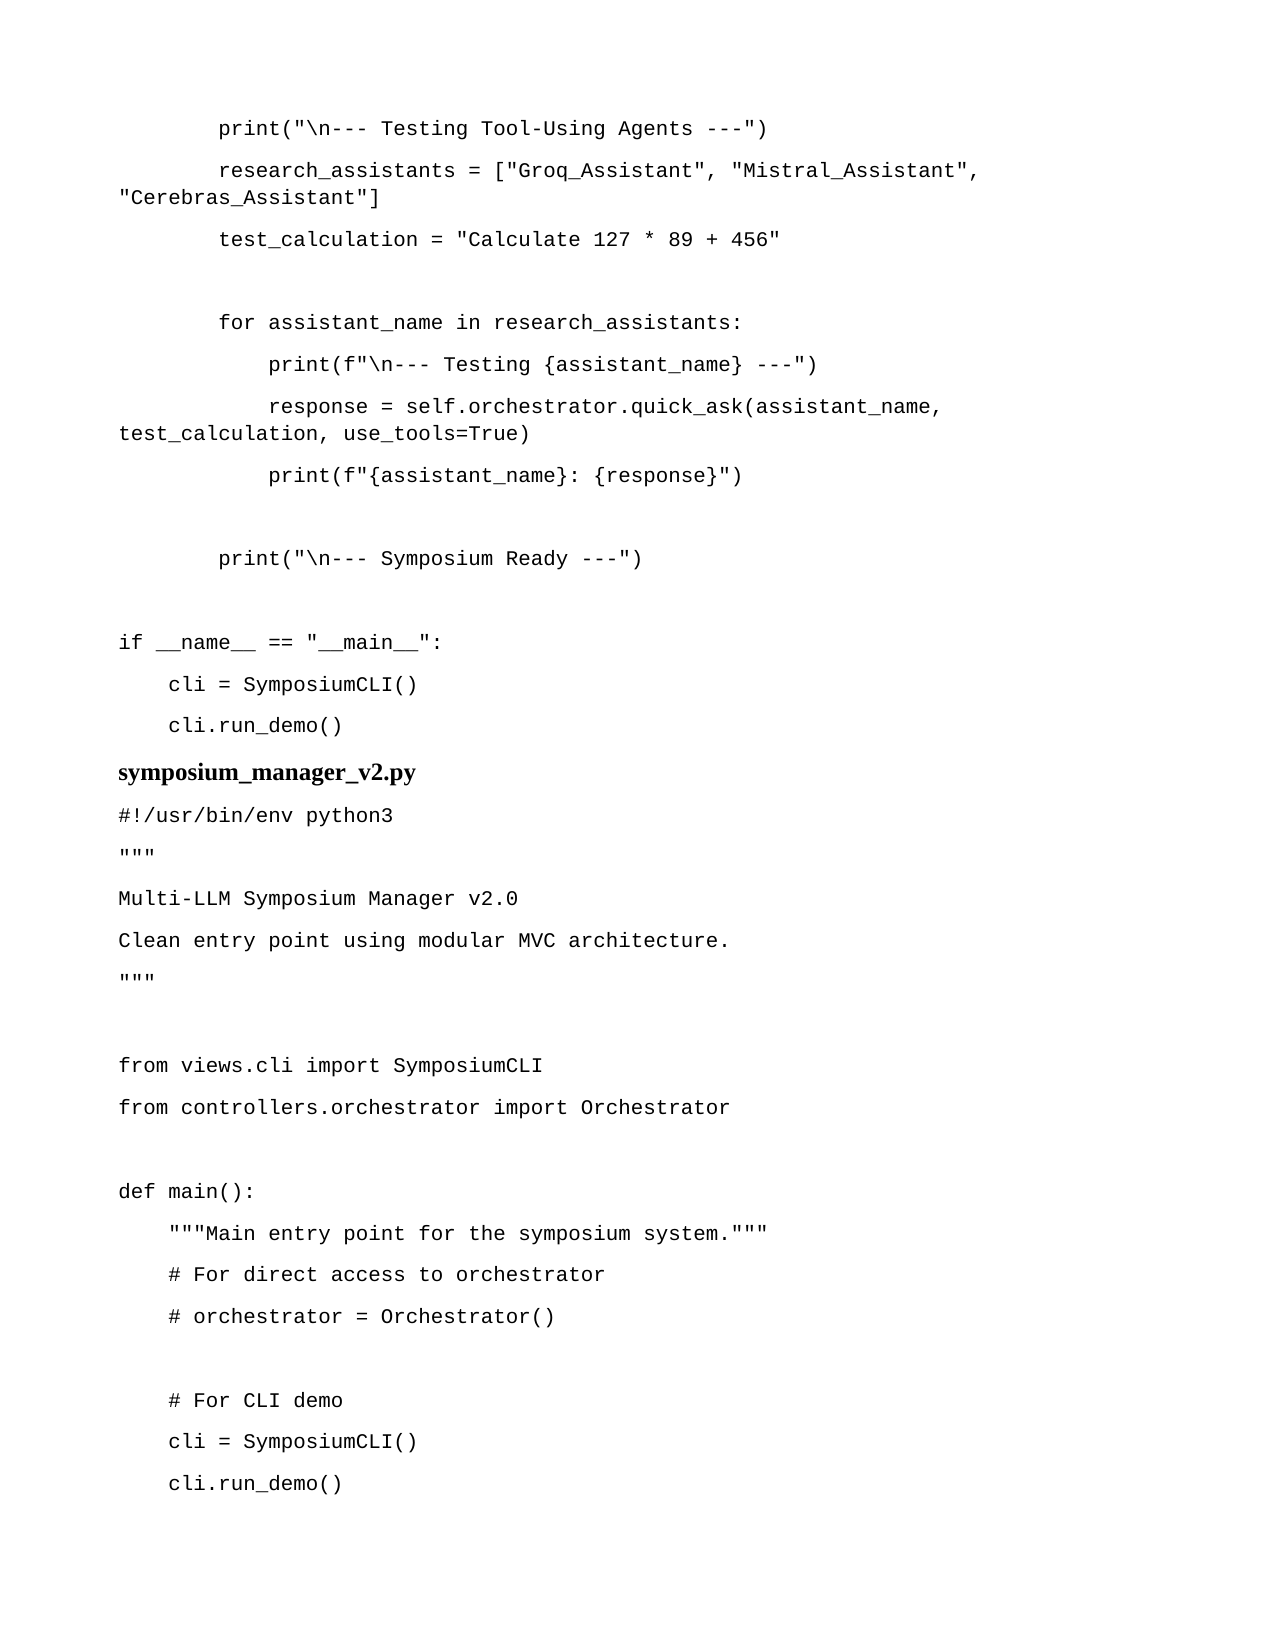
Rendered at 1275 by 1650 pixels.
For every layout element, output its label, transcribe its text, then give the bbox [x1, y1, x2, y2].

text cli = SymposiumCLI() [118, 674, 1157, 697]
text # For CLI demo [118, 1390, 1157, 1413]
text Multi-LLM Symposium Manager v2.0 [118, 888, 1157, 912]
text print(f"{assistant_name}: {response}") [118, 465, 1157, 488]
text from controllers.orchestrator import Orchestrator [118, 1097, 1157, 1121]
text if __name__ == "__main__": [118, 632, 1157, 656]
text print("\n--- Symposium Ready ---") [118, 548, 1157, 572]
text print("\n--- Testing Tool-Using Agents ---") [118, 118, 1157, 142]
text research_assistants = ["Groq_Assistant", "Mistral_Assistant", "Cerebras_Assistant"] [118, 160, 1157, 211]
text response = self.orchestrator.quick_ask(assistant_name, test_calculation, use_tools=True) [118, 396, 1157, 447]
text """ [118, 847, 1157, 870]
text def main(): [118, 1181, 1157, 1204]
subtitle symposium_manager_v2.py [118, 757, 1157, 786]
text # For direct access to orchestrator [118, 1264, 1157, 1288]
text cli = SymposiumCLI() [118, 1431, 1157, 1455]
text """Main entry point for the symposium system.""" [118, 1223, 1157, 1246]
text for assistant_name in research_assistants: [118, 312, 1157, 336]
text # orchestrator = Orchestrator() [118, 1306, 1157, 1330]
text #!/usr/bin/env python3 [118, 805, 1157, 828]
text cli.run_demo() [118, 1473, 1157, 1497]
text cli.run_demo() [118, 716, 1157, 739]
text """ [118, 972, 1157, 996]
text test_calculation = "Calculate 127 * 89 + 456" [118, 229, 1157, 252]
text print(f"\n--- Testing {assistant_name} ---") [118, 354, 1157, 378]
text Clean entry point using modular MVC architecture. [118, 930, 1157, 954]
text from views.cli import SymposiumCLI [118, 1056, 1157, 1079]
